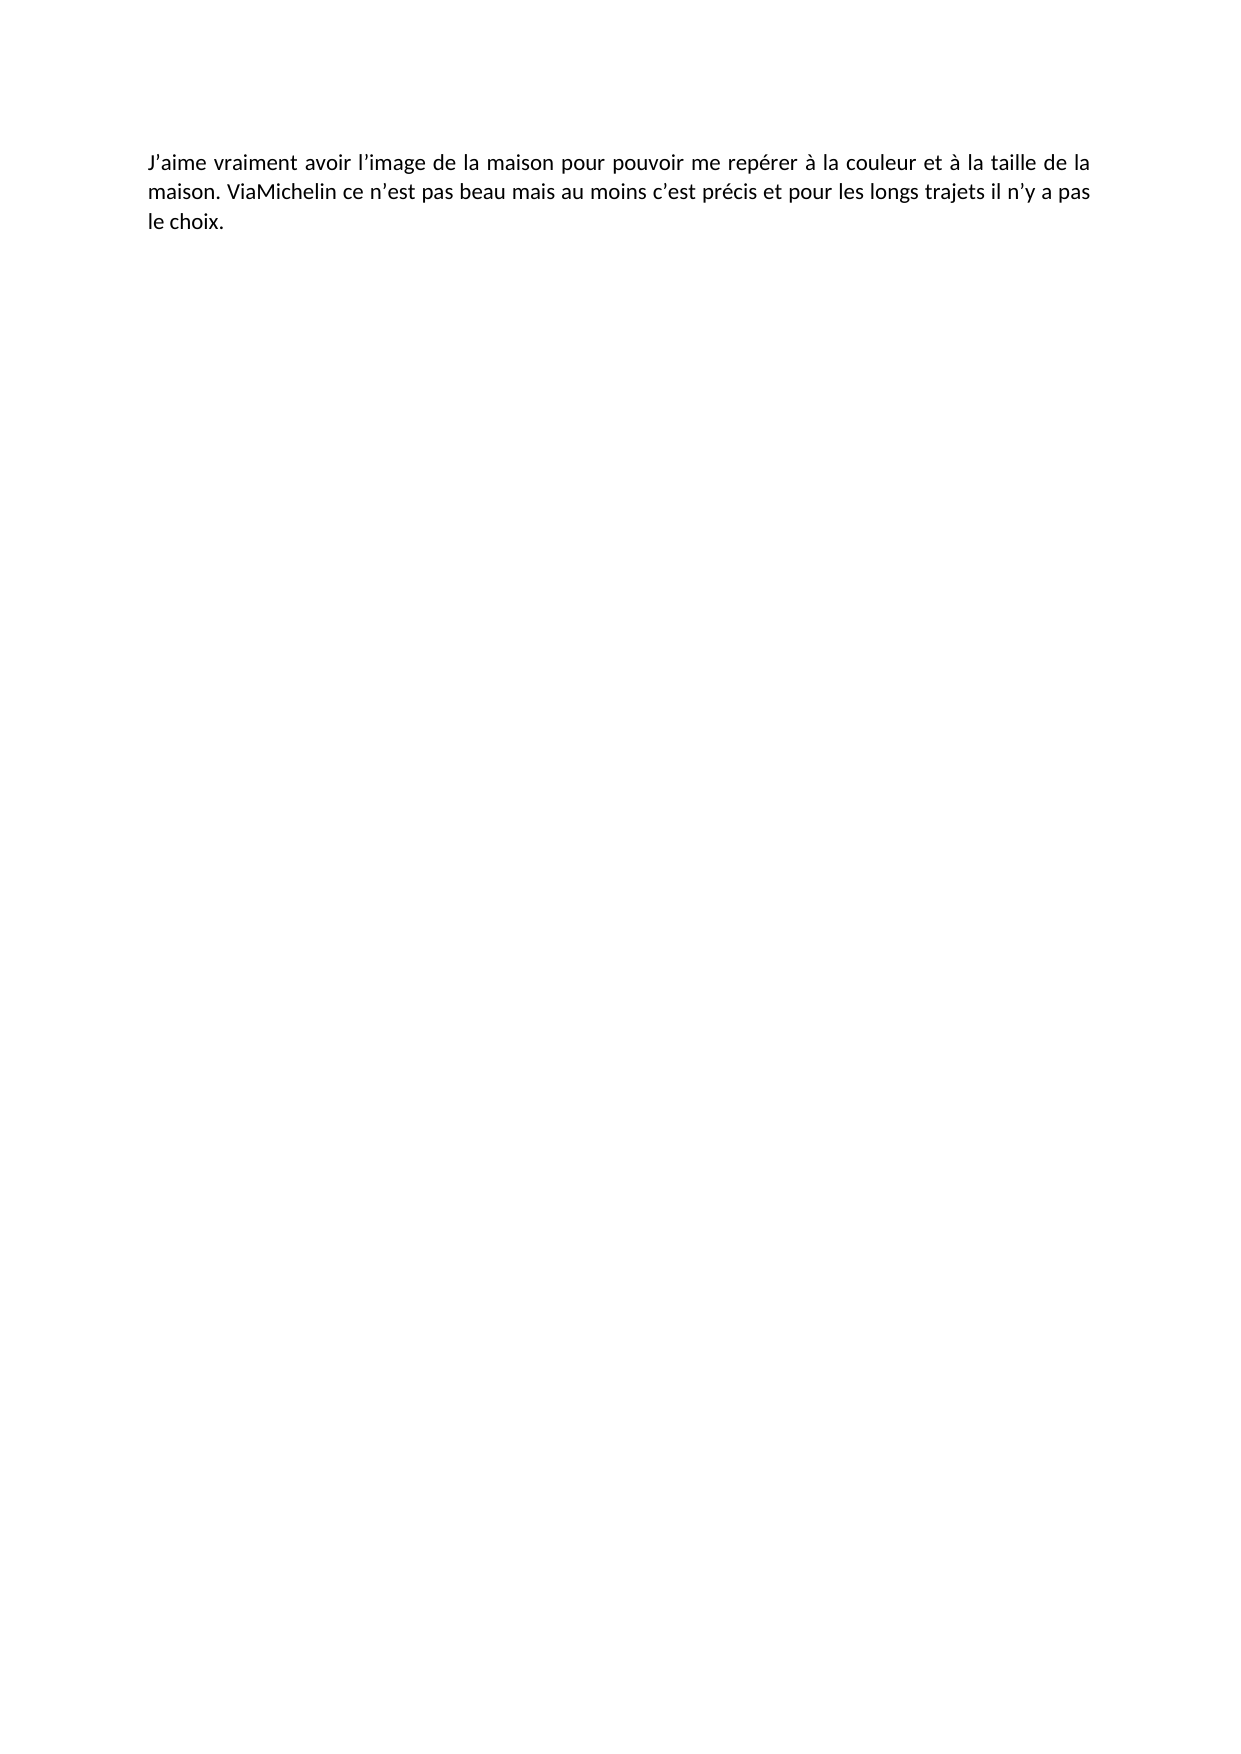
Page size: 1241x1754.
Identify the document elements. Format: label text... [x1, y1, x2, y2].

text J’aime vraiment avoir l’image de la maison pour pouvoir me repérer à la couleur et à la taille de la maison. ViaMichelin ce n’est pas beau mais au moins c’est précis et pour les longs trajets il n’y a pas le choix. [148, 148, 1093, 235]
